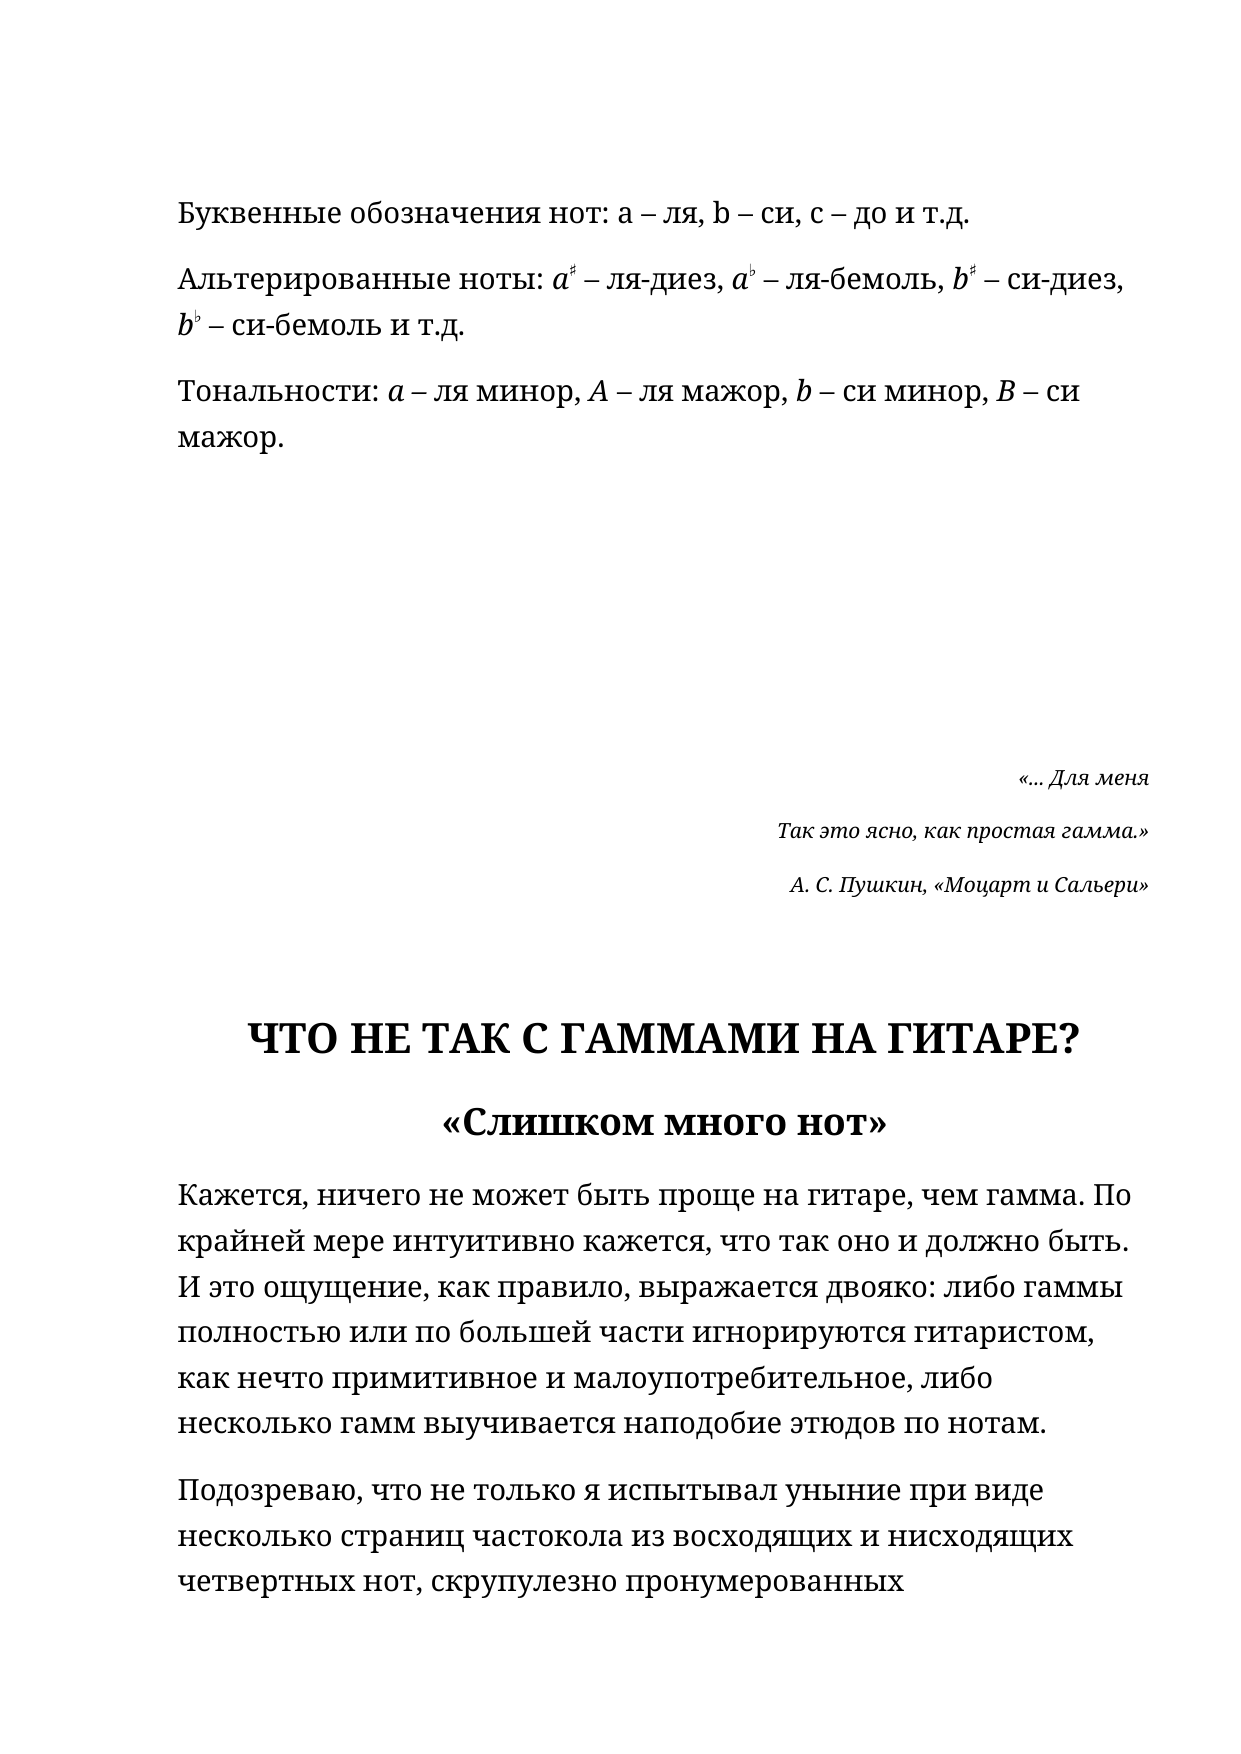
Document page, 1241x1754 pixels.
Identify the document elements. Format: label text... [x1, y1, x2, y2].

subtitle ЧТО НЕ ТАК С ГАММАМИ НА ГИТАРЕ? [177, 1009, 1152, 1066]
text Подозреваю, что не только я испытывал уныние при виде несколько страниц частокола из восходящих и нисходящих четвертных нот, скрупулезно пронумерованных [177, 1469, 1152, 1600]
text «... Для меня [177, 763, 1152, 791]
subtitle «Слишком много нот» [177, 1095, 1152, 1146]
text Альтерированные ноты: a♯ – ля-диез, a♭ – ля-бемоль, b♯ – си-диез, b♭ – си-бемоль и т.д. [177, 258, 1152, 344]
text Кажется, ничего не может быть проще на гитаре, чем гамма. По крайней мере интуитивно кажется, что так оно и должно быть. И это ощущение, как правило, выражается двояко: либо гаммы полностью или по большей части игнорируются гитаристом, как нечто примитивное и малоупотребительное, либо несколько гамм выучивается наподобие этюдов по нотам. [177, 1175, 1152, 1442]
text А. С. Пушкин, «Моцарт и Сальери» [177, 870, 1152, 898]
text Буквенные обозначения нот: a – ля, b – си, с – до и т.д. [177, 192, 1152, 232]
text Так это ясно, как простая гамма.» [177, 816, 1152, 845]
text Тональности: a – ля минор, A – ля мажор, b – си минор, B – си мажор. [177, 371, 1152, 456]
